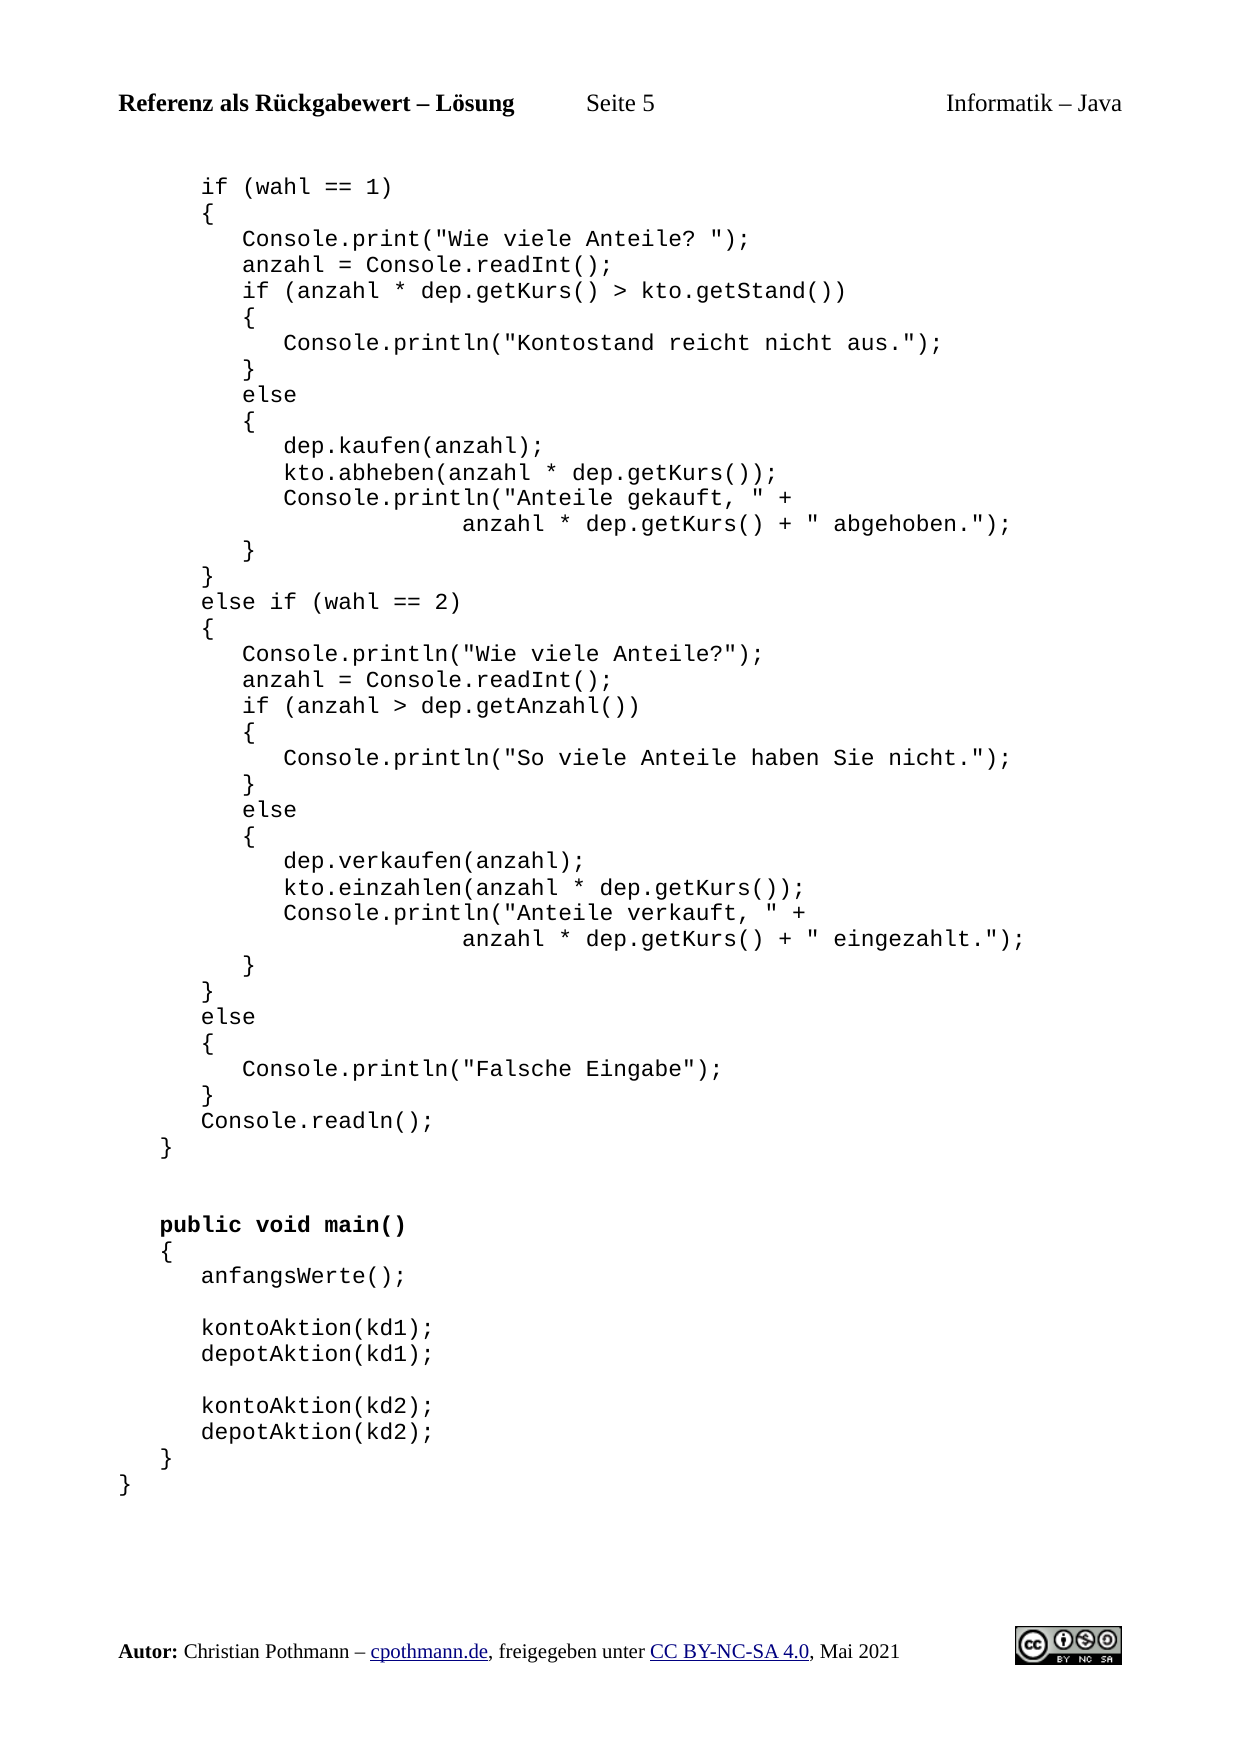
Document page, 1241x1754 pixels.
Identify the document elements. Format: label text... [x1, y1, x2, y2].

picture [1015, 1626, 1122, 1665]
text public void main() { anfangsWerte(); kontoAktion(kd1); depotAktion(kd1); kontoAktion(kd2); depotAktion(kd2); } } [118, 1213, 1122, 1524]
text if (wahl == 1) { Console.print("Wie viele Anteile? "); anzahl = Console.readInt(); if (anzahl * dep.getKurs() > kto.getStand()) { Console.println("Kontostand reicht nicht aus."); } else { dep.kaufen(anzahl); kto.abheben(anzahl * dep.getKurs()); Console.println("Anteile gekauft, " + [118, 176, 1122, 513]
text anzahl * dep.getKurs() + " eingezahlt."); } } else { Console.println("Falsche Eingabe"); } Console.readln(); } [118, 928, 1122, 1187]
text Autor: Christian Pothmann – cpothmann.de, freigegeben unter CC BY-NC-SA 4.0, Mai 2021 [118, 1639, 1015, 1663]
text anzahl * dep.getKurs() + " abgehoben."); } } else if (wahl == 2) { Console.println("Wie viele Anteile?"); anzahl = Console.readInt(); if (anzahl > dep.getAnzahl()) { Console.println("So viele Anteile haben Sie nicht."); } else { dep.verkaufen(anzahl); kto.einzahlen(anzahl * dep.getKurs()); Console.println("Anteile verkauft, " + [118, 513, 1122, 928]
